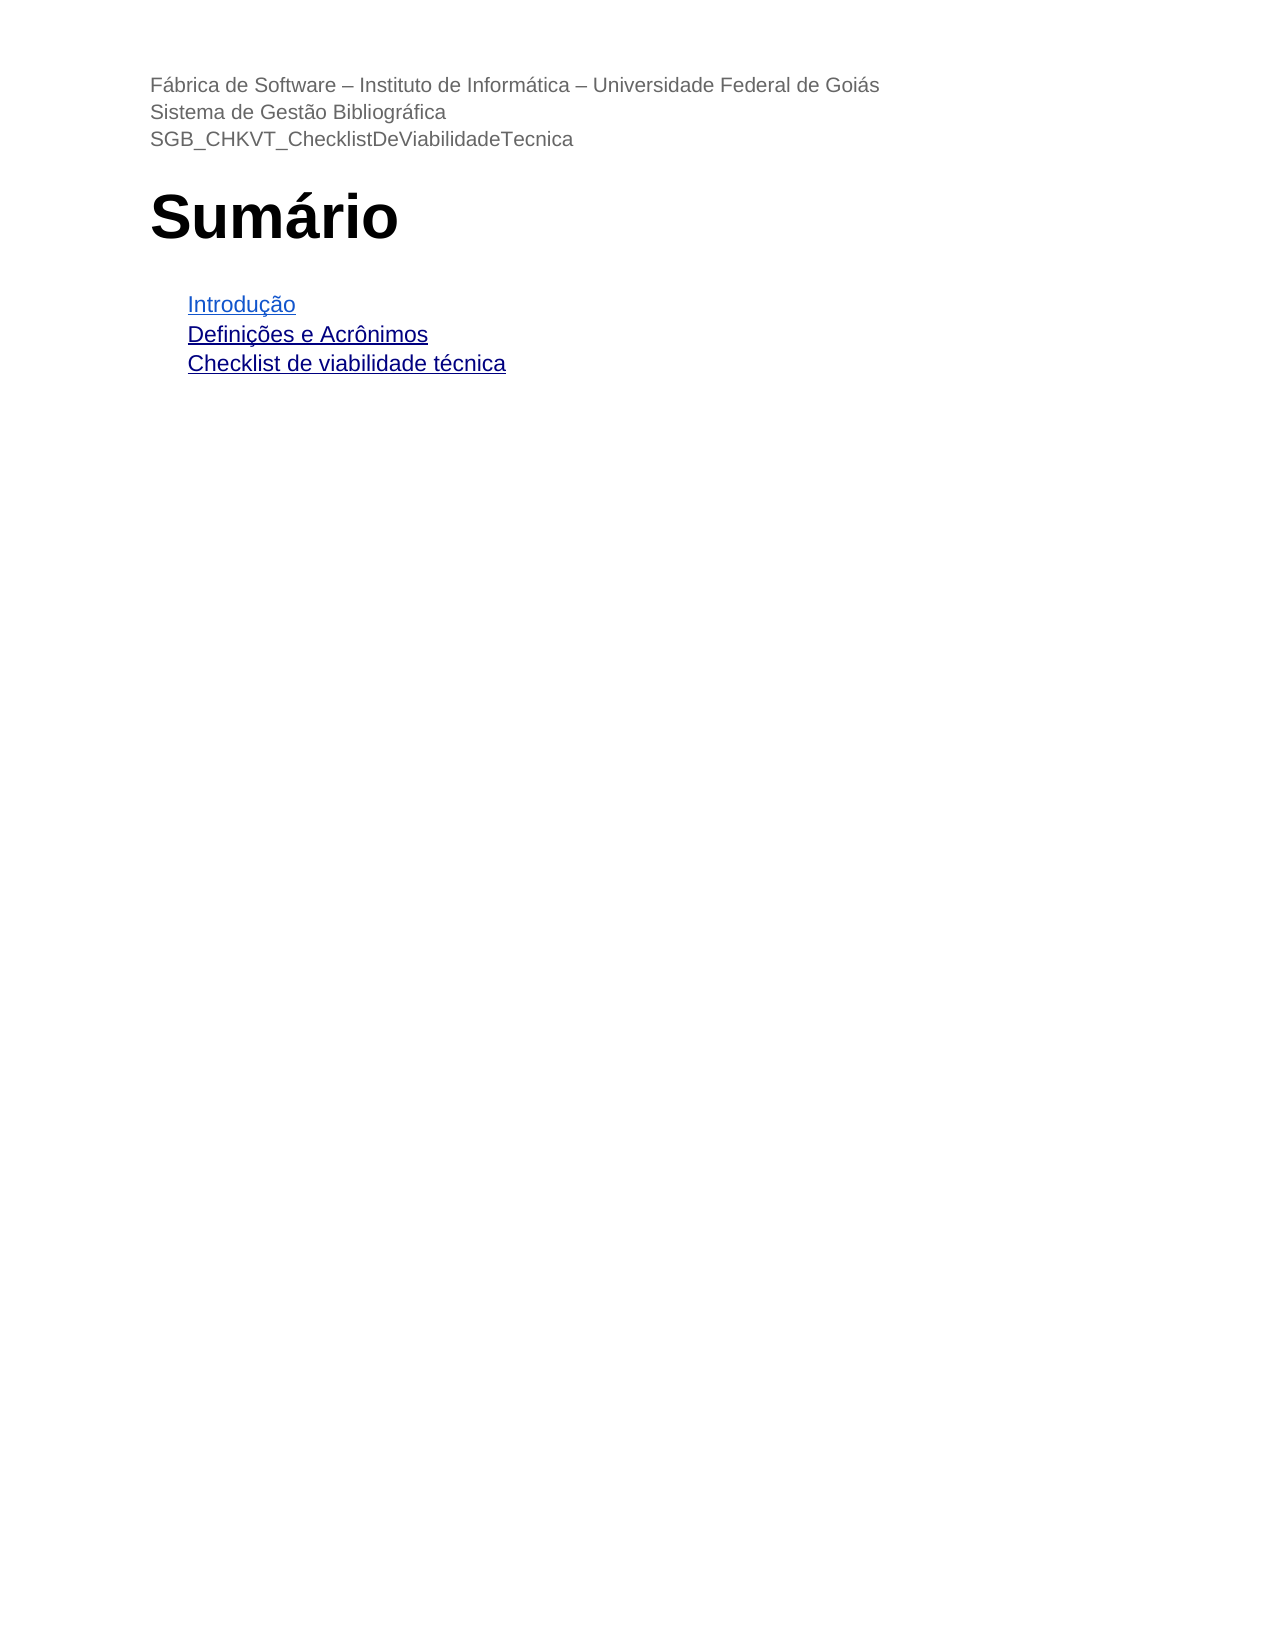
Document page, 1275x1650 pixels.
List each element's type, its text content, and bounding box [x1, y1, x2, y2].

text Definições e Acrônimos [187, 321, 1125, 347]
text Introdução [187, 292, 1125, 318]
text Checklist de viabilidade técnica [187, 351, 1125, 376]
text Sumário [150, 182, 1125, 252]
